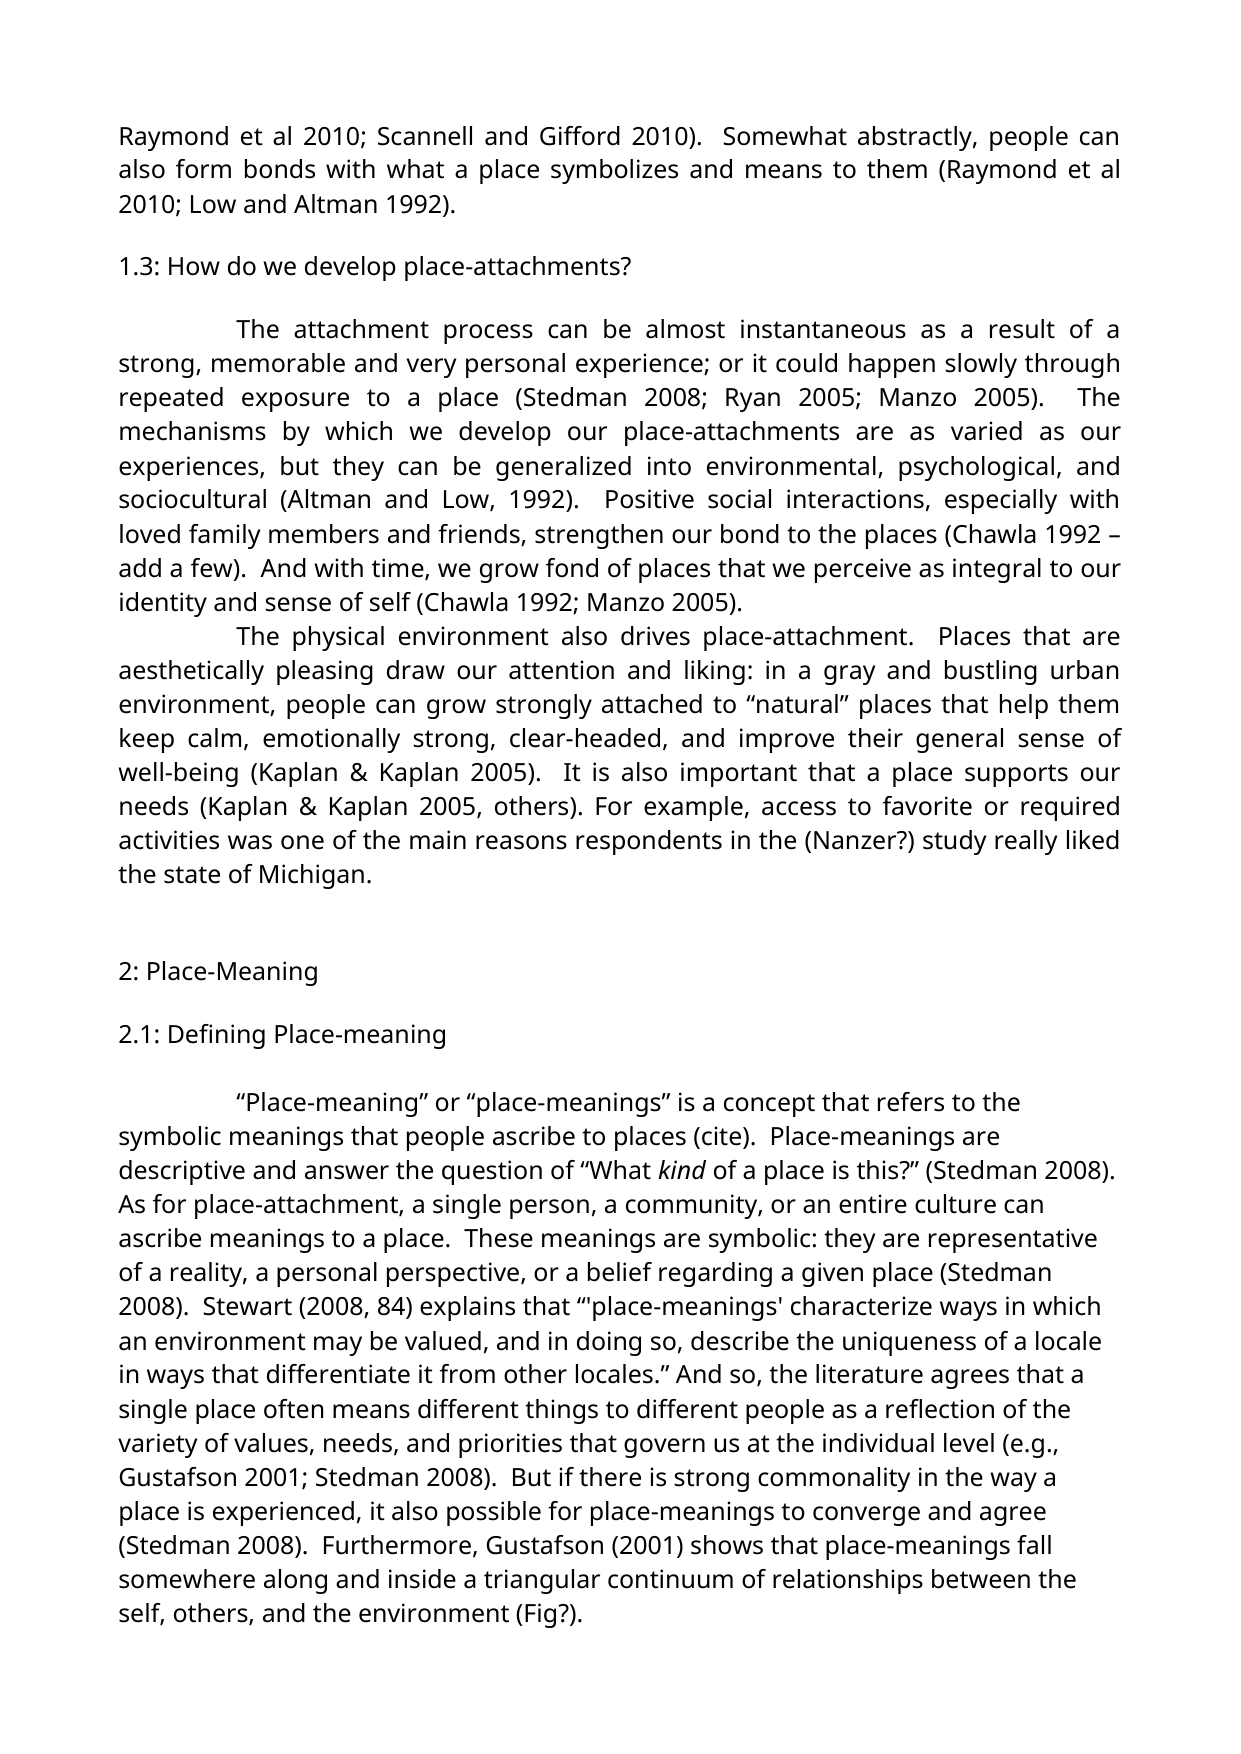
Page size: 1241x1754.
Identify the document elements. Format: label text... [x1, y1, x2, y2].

text The physical environment also drives place-attachment. Places that are aesthetically pleasing draw our attention and liking: in a gray and bustling urban environment, people can grow strongly attached to “natural” places that help them keep calm, emotionally strong, clear-headed, and improve their general sense of well-being (Kaplan & Kaplan 2005). It is also important that a place supports our needs (Kaplan & Kaplan 2005, others). For example, access to favorite or required activities was one of the main reasons respondents in the (Nanzer?) study really liked the state of Michigan. [118, 618, 1122, 891]
text Raymond et al 2010; Scannell and Gifford 2010). Somewhat abstractly, people can also form bonds with what a place symbolizes and means to them (Raymond et al 2010; Low and Altman 1992). [118, 118, 1122, 220]
text 2.1: Defining Place-meaning [118, 1017, 1122, 1051]
text 2: Place-Meaning [118, 954, 1122, 988]
text The attachment process can be almost instantaneous as a result of a strong, memorable and very personal experience; or it could happen slowly through repeated exposure to a place (Stedman 2008; Ryan 2005; Manzo 2005). The mechanisms by which we develop our place-attachments are as varied as our experiences, but they can be generalized into environmental, psychological, and sociocultural (Altman and Low, 1992). Positive social interactions, especially with loved family members and friends, strengthen our bond to the places (Chawla 1992 – add a few). And with time, we grow fond of places that we perceive as integral to our identity and sense of self (Chawla 1992; Manzo 2005). [118, 312, 1122, 618]
text “Place-meaning” or “place-meanings” is a concept that refers to the symbolic meanings that people ascribe to places (cite). Place-meanings are descriptive and answer the question of “What kind of a place is this?” (Stedman 2008). As for place-attachment, a single person, a community, or an entire culture can ascribe meanings to a place. These meanings are symbolic: they are representative of a reality, a personal perspective, or a belief regarding a given place (Stedman 2008). Stewart (2008, 84) explains that “'place-meanings' characterize ways in which an environment may be valued, and in doing so, describe the uniqueness of a locale in ways that differentiate it from other locales.” And so, the literature agrees that a single place often means different things to different people as a reflection of the variety of values, needs, and priorities that govern us at the individual level (e.g., Gustafson 2001; Stedman 2008). But if there is strong commonality in the way a place is experienced, it also possible for place-meanings to converge and agree (Stedman 2008). Furthermore, Gustafson (2001) shows that place-meanings fall somewhere along and inside a triangular continuum of relationships between the self, others, and the environment (Fig?). [118, 1085, 1122, 1630]
text 1.3: How do we develop place-attachments? [118, 249, 1122, 283]
